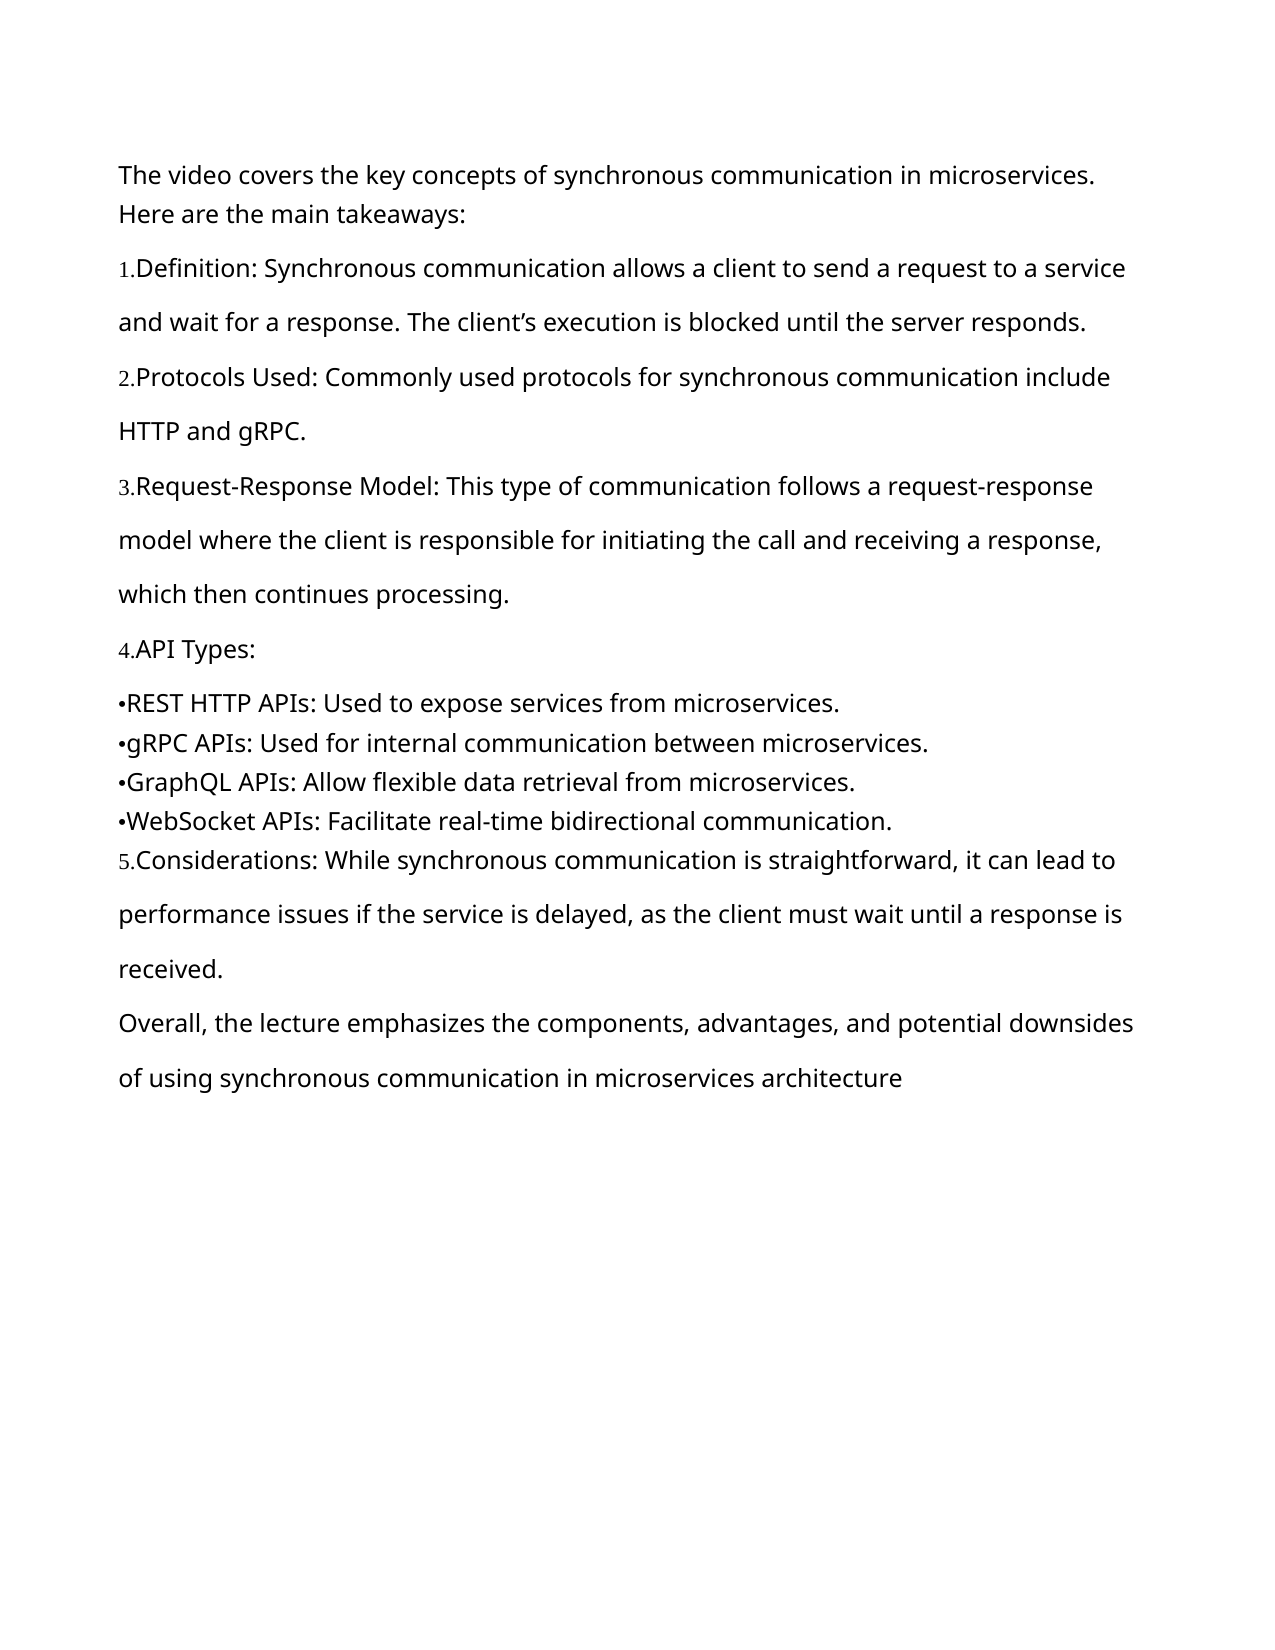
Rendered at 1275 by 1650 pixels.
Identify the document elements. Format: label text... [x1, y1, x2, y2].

list API Types: [118, 632, 1157, 666]
list GraphQL APIs: Allow flexible data retrieval from microservices. [118, 764, 1157, 798]
text The video covers the key concepts of synchronous communication in microservices. Here are the main takeaways: [118, 157, 1157, 231]
list gRPC APIs: Used for internal communication between microservices. [118, 725, 1157, 759]
list Definition: Synchronous communication allows a client to send a request to a service and wait for a response. The client’s execution is blocked until the server responds. [118, 250, 1157, 339]
text Overall, the lecture emphasizes the components, advantages, and potential downsides of using synchronous communication in microservices architecture [118, 1006, 1157, 1095]
list Considerations: While synchronous communication is straightforward, it can lead to performance issues if the service is delayed, as the client must wait until a response is received. [118, 843, 1157, 986]
list WebSocket APIs: Facilitate real-time bidirectional communication. [118, 803, 1157, 838]
list Request-Response Model: This type of communication follows a request-response model where the client is responsible for initiating the call and receiving a response, which then continues processing. [118, 468, 1157, 611]
list REST HTTP APIs: Used to expose services from microservices. [118, 686, 1157, 720]
list Protocols Used: Commonly used protocols for synchronous communication include HTTP and gRPC. [118, 359, 1157, 448]
